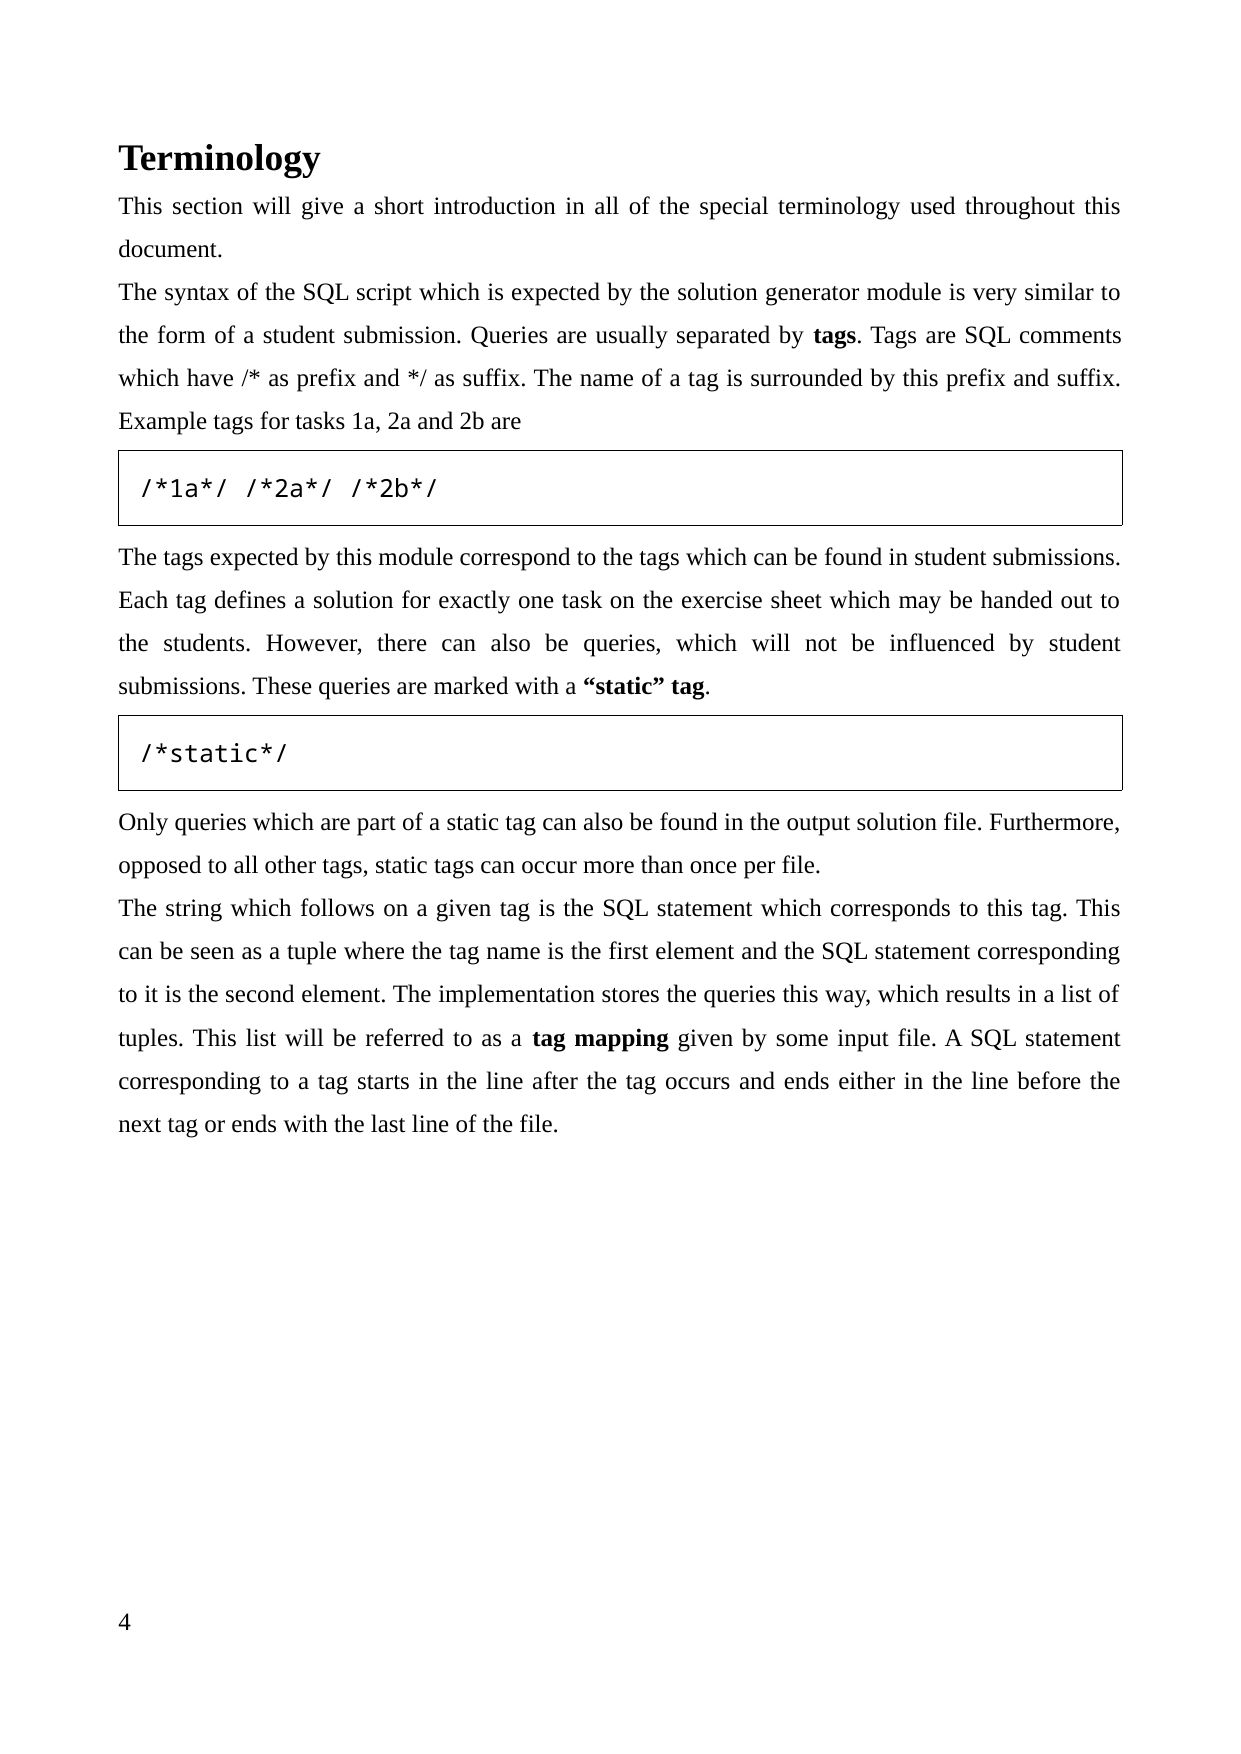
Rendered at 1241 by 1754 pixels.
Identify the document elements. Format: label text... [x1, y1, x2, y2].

text This section will give a short introduction in all of the special terminology used throughout this document. [118, 191, 1122, 263]
text /*static*/ [119, 716, 1122, 790]
text The syntax of the SQL script which is expected by the solution generator module is very similar to the form of a student submission. Queries are usually separated by tags. Tags are SQL comments which have /* as prefix and */ as suffix. The name of a tag is surrounded by this prefix and suffix. Example tags for tasks 1a, 2a and 2b are [118, 277, 1122, 435]
text Terminology [118, 136, 1122, 179]
text Only queries which are part of a static tag can also be found in the output solution file. Furthermore, opposed to all other tags, static tags can occur more than once per file. [118, 807, 1122, 879]
text The tags expected by this module correspond to the tags which can be found in student submissions. Each tag defines a solution for exactly one task on the exercise sheet which may be handed out to the students. However, there can also be queries, which will not be influenced by student submissions. These queries are marked with a “static” tag. [118, 542, 1122, 700]
text /*1a*/ /*2a*/ /*2b*/ [119, 451, 1122, 525]
text The string which follows on a given tag is the SQL statement which corresponds to this tag. This can be seen as a tuple where the tag name is the first element and the SQL statement corresponding to it is the second element. The implementation stores the queries this way, which results in a list of tuples. This list will be referred to as a tag mapping given by some input file. A SQL statement corresponding to a tag starts in the line after the tag occurs and ends either in the line before the next tag or ends with the last line of the file. [118, 893, 1122, 1138]
